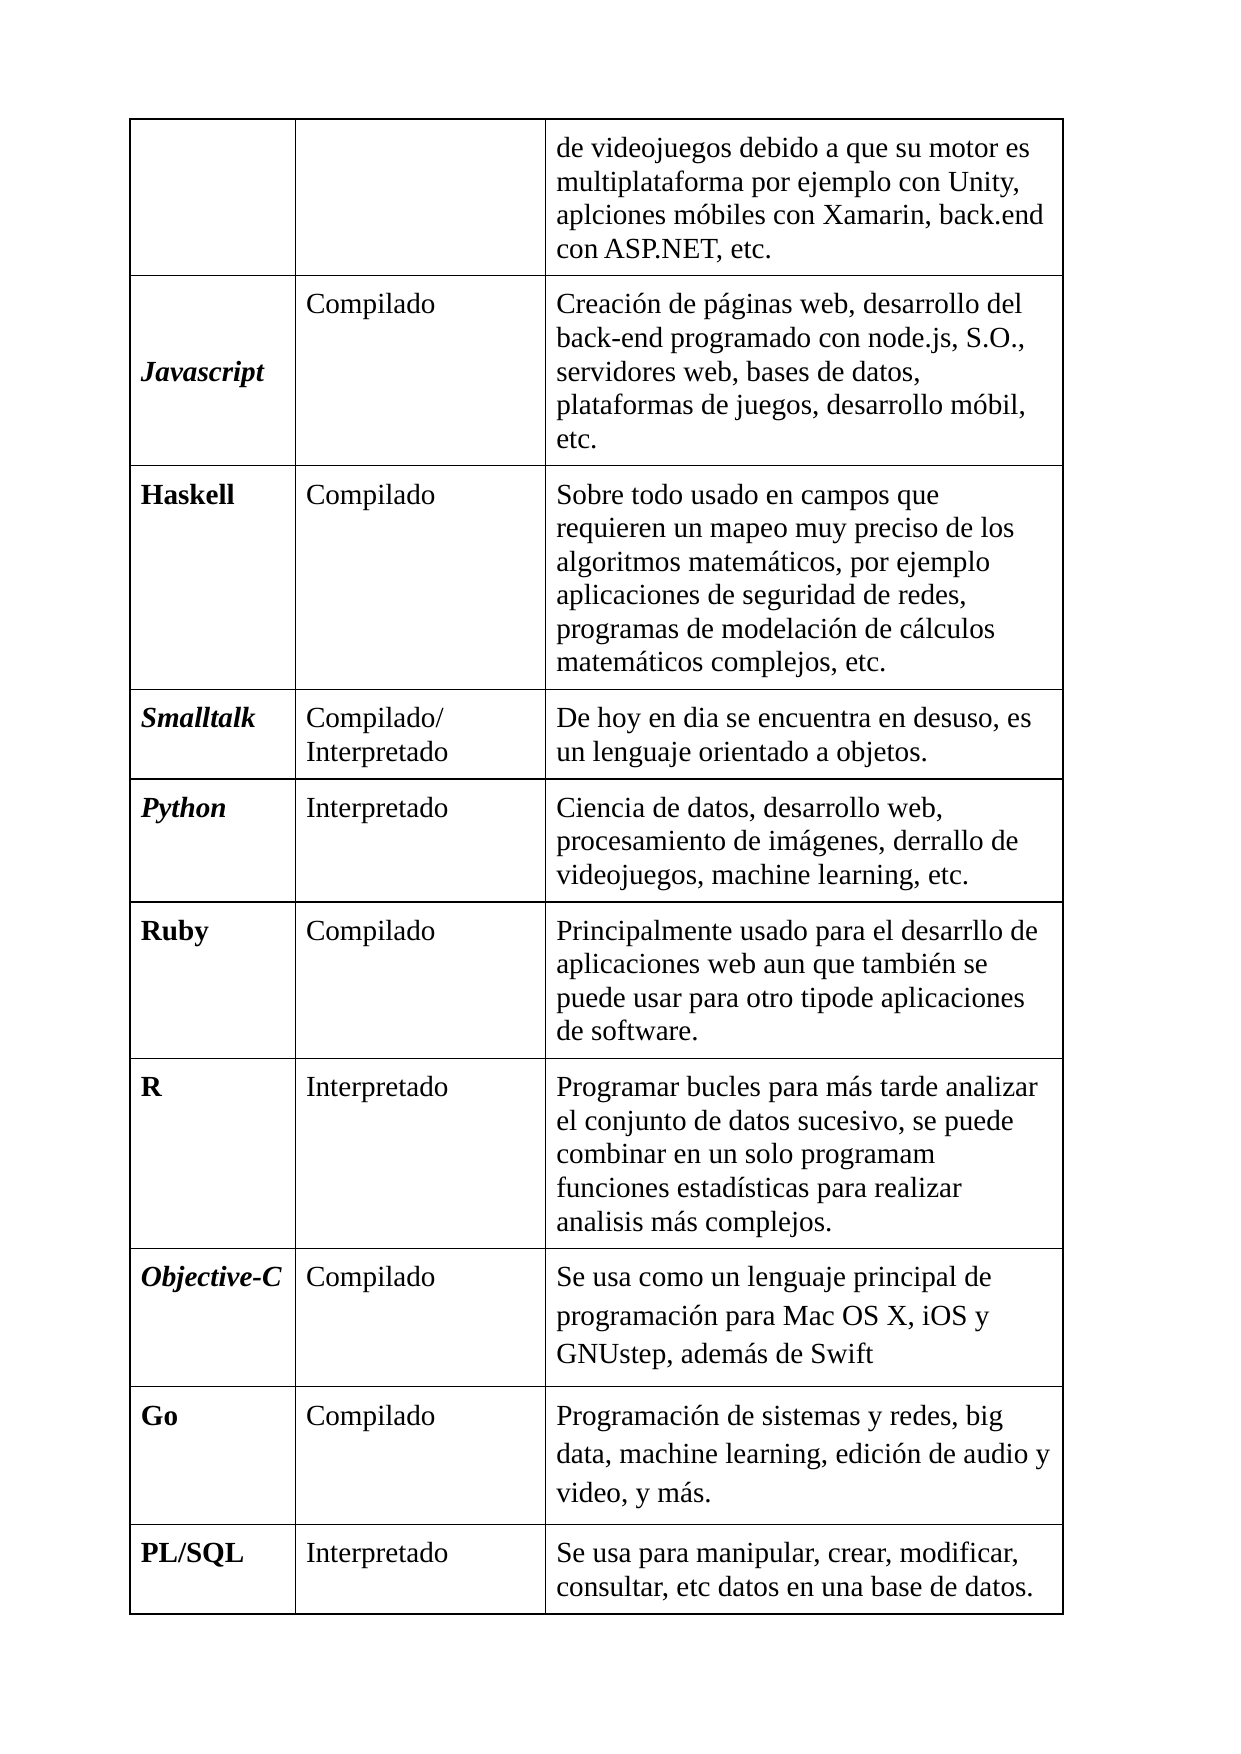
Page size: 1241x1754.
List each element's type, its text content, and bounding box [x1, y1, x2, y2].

table_cell Creación de páginas web, desarrollo del back-end programado con node.js, S.O., servidores web, bases de datos, plataformas de juegos, desarrollo móbil, etc. [546, 276, 1062, 465]
table_cell Compilado [296, 276, 545, 465]
table_cell Principalmente usado para el desarrllo de aplicaciones web aun que también se puede usar para otro tipode aplicaciones de software. [546, 903, 1062, 1057]
table_cell Interpretado [296, 780, 545, 901]
table_cell Compilado [296, 1387, 545, 1524]
table_cell Sobre todo usado en campos que requieren un mapeo muy preciso de los algoritmos matemáticos, por ejemplo aplicaciones de seguridad de redes, programas de modelación de cálculos matemáticos complejos, etc. [546, 466, 1062, 688]
table_cell Python [131, 780, 295, 901]
table_cell Compilado [296, 903, 545, 1057]
table_cell Haskell [131, 466, 295, 688]
table_cell Programar bucles para más tarde analizar el conjunto de datos sucesivo, se puede combinar en un solo programam funciones estadísticas para realizar analisis más complejos. [546, 1059, 1062, 1248]
table_cell Ruby [131, 903, 295, 1057]
table_cell Ciencia de datos, desarrollo web, procesamiento de imágenes, derrallo de videojuegos, machine learning, etc. [546, 780, 1062, 901]
table_cell Interpretado [296, 1059, 545, 1248]
table_cell De hoy en dia se encuentra en desuso, es un lenguaje orientado a objetos. [546, 690, 1062, 778]
table_cell [131, 120, 295, 275]
table_cell Programación de sistemas y redes, big data, machine learning, edición de audio y video, y más. [546, 1387, 1062, 1524]
table_cell Objective-C [131, 1249, 295, 1386]
table_cell Compilado [296, 1249, 545, 1386]
table_cell PL/SQL [131, 1525, 295, 1613]
table_cell Se usa para manipular, crear, modificar, consultar, etc datos en una base de datos. [546, 1525, 1062, 1613]
table_cell Go [131, 1387, 295, 1524]
table_cell R [131, 1059, 295, 1248]
table_cell de videojuegos debido a que su motor es multiplataforma por ejemplo con Unity, aplciones móbiles con Xamarin, back.end con ASP.NET, etc. [546, 120, 1062, 275]
table_cell [296, 120, 545, 275]
table_cell Compilado [296, 466, 545, 688]
table_cell Javascript [131, 276, 295, 465]
table_cell Se usa como un lenguaje principal de programación para Mac OS X, iOS y GNUstep, además de Swift [546, 1249, 1062, 1386]
table_cell Compilado/Interpretado [296, 690, 545, 778]
table_cell Smalltalk [131, 690, 295, 778]
table_cell Interpretado [296, 1525, 545, 1613]
